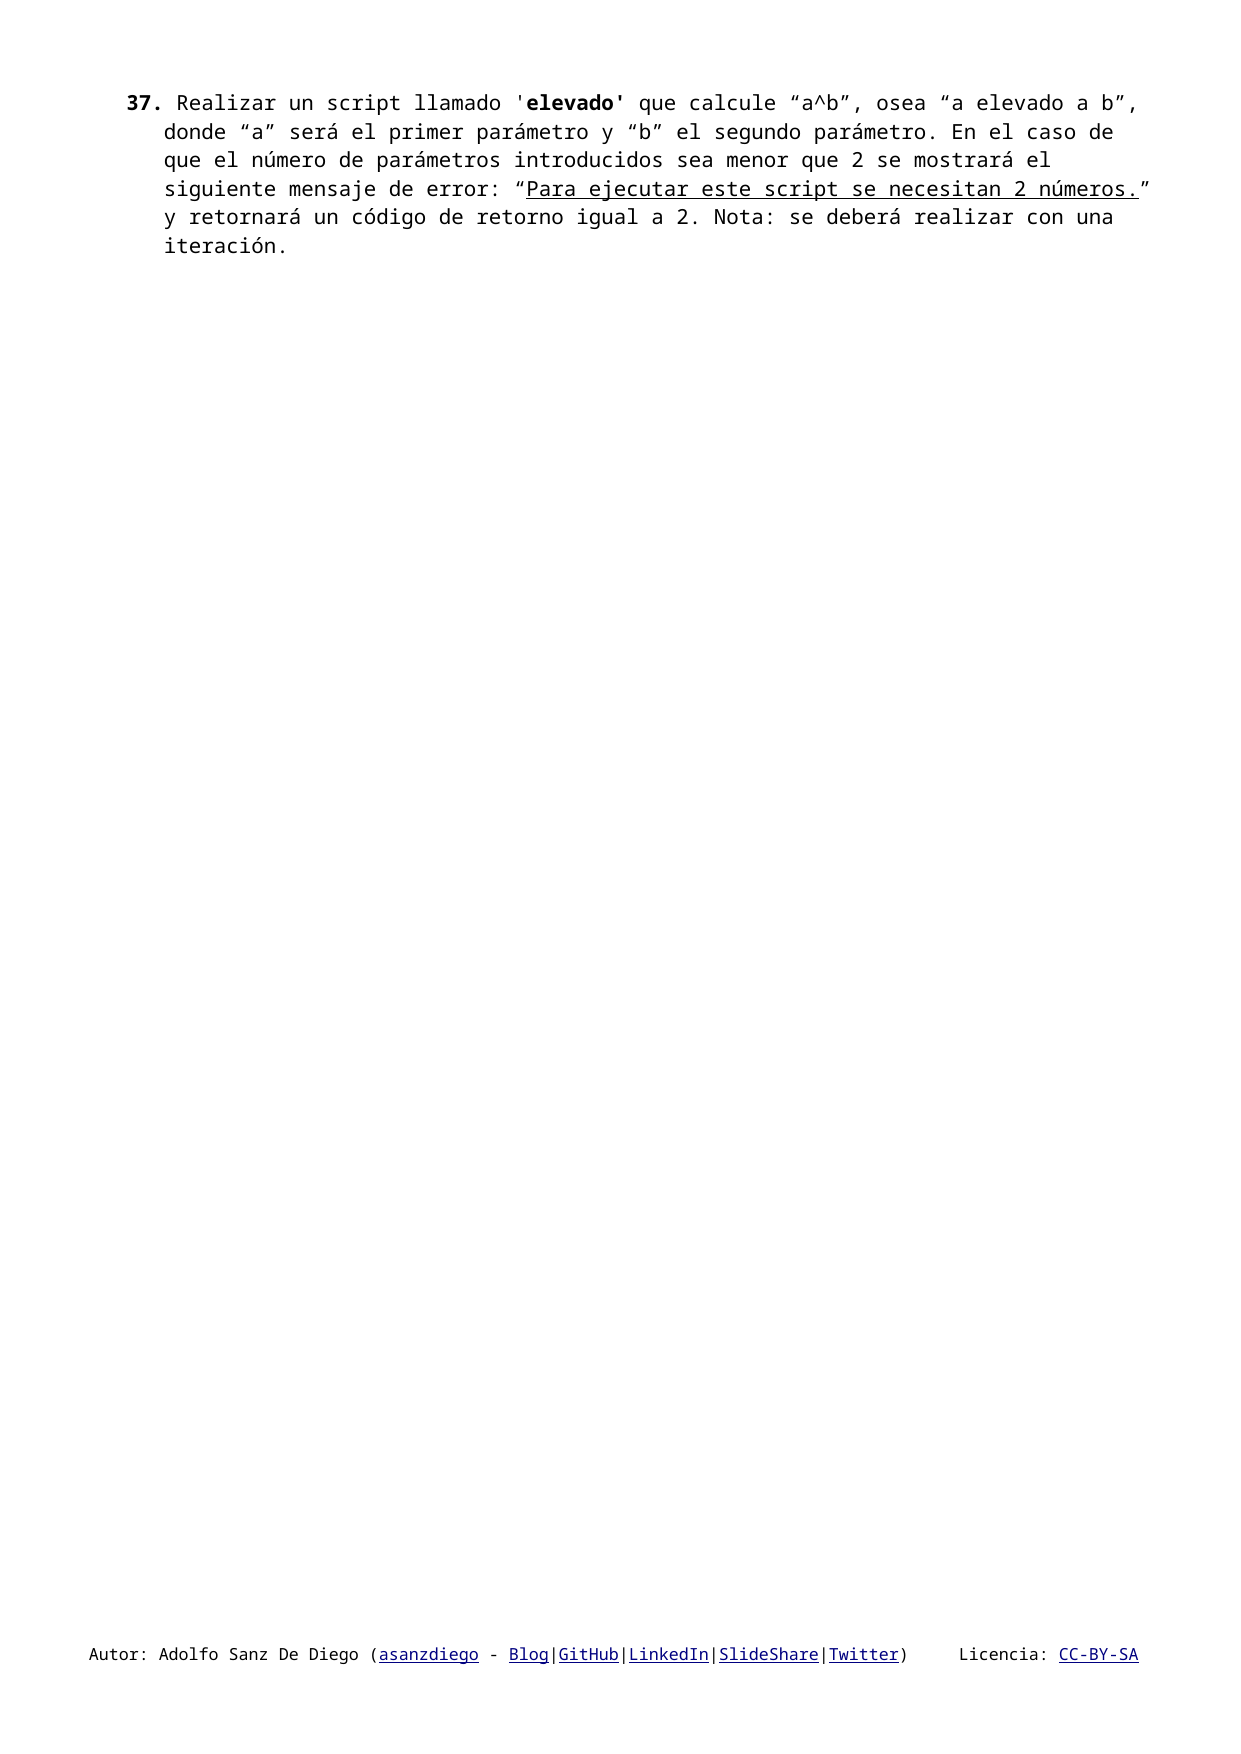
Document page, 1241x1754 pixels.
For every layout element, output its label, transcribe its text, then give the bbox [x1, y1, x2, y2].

list Realizar un script llamado 'elevado' que calcule “a^b”, osea “a elevado a b”, donde “a” será el primer parámetro y “b” el segundo parámetro. En el caso de que el número de parámetros introducidos sea menor que 2 se mostrará el siguiente mensaje de error: “Para ejecutar este script se necesitan 2 números.” y retornará un código de retorno igual a 2. Nota: se deberá realizar con una iteración. [126, 88, 1152, 259]
